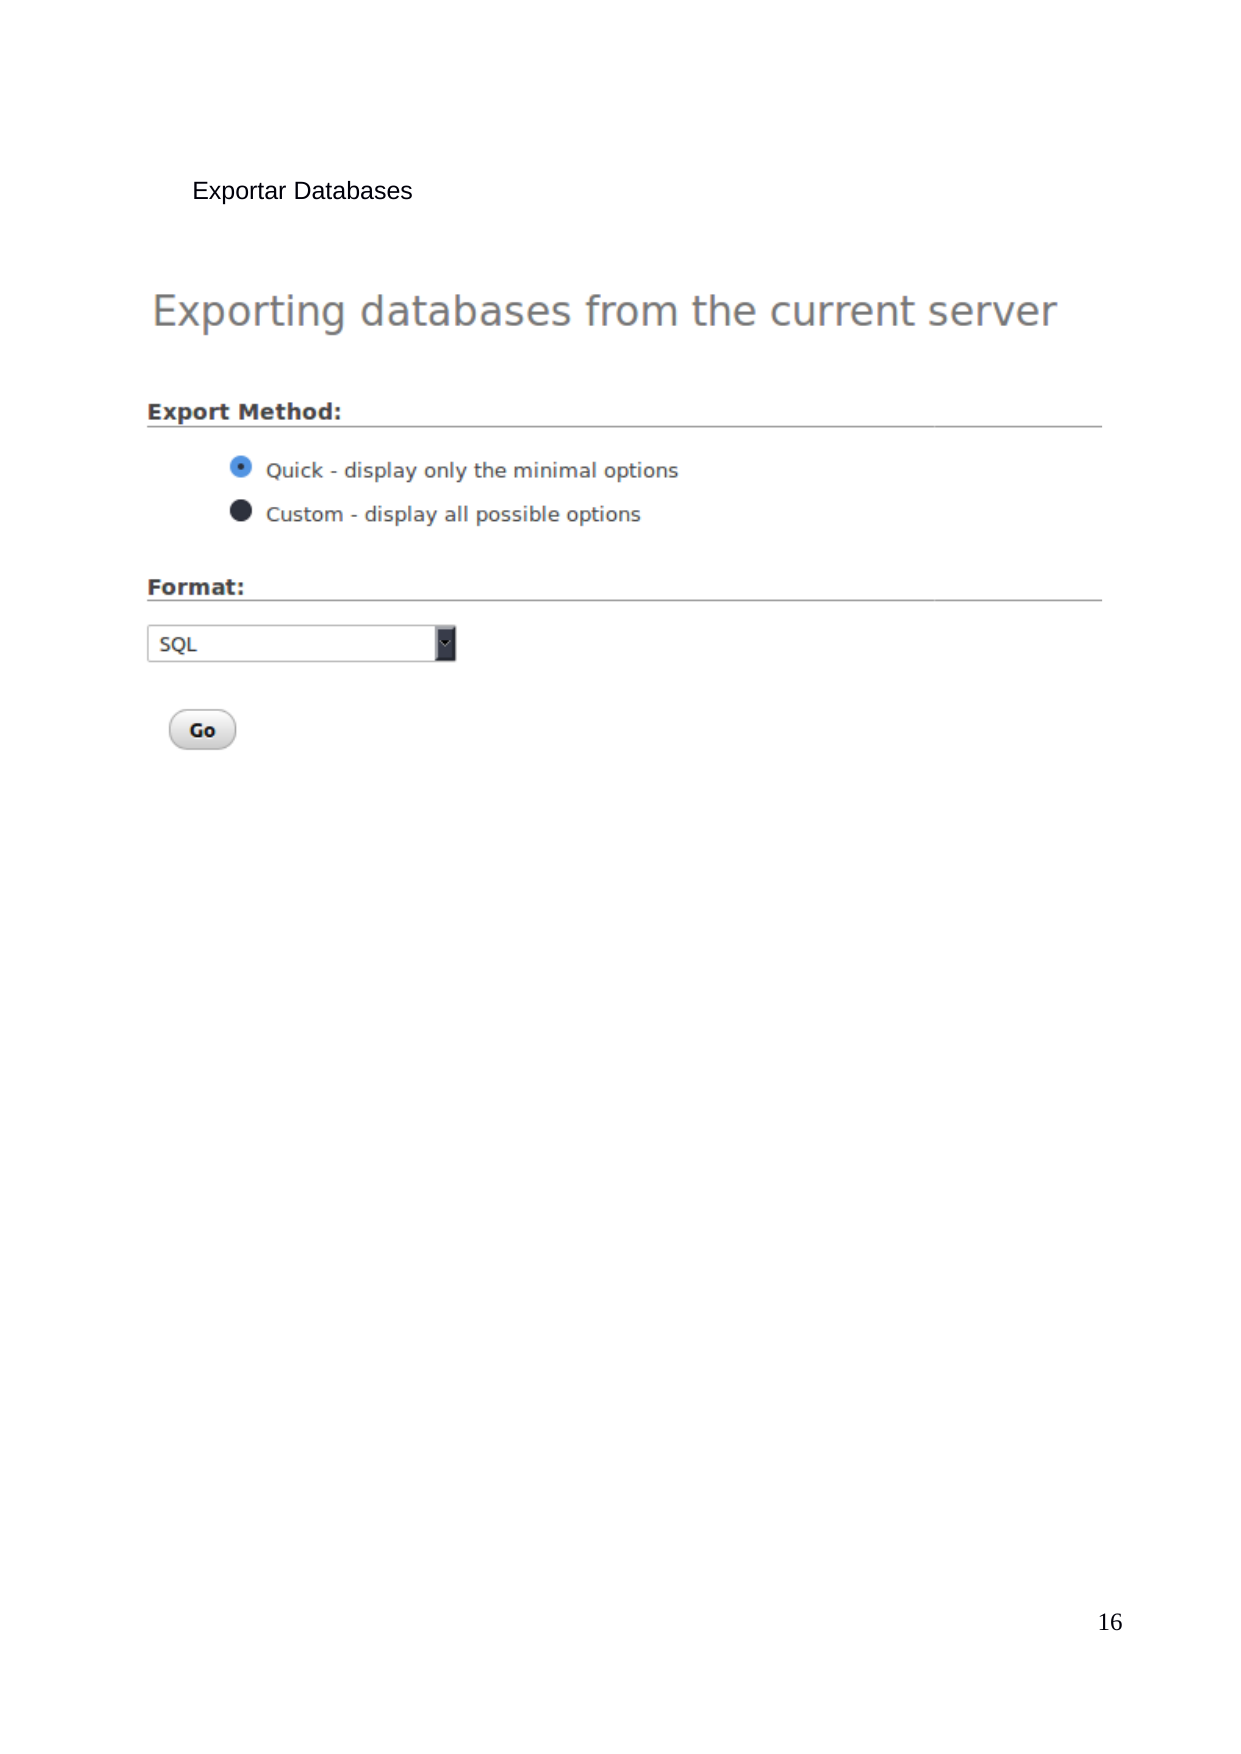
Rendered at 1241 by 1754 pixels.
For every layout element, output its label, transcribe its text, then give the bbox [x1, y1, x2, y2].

text Exportar Databases [118, 176, 1122, 205]
picture [138, 279, 1103, 783]
